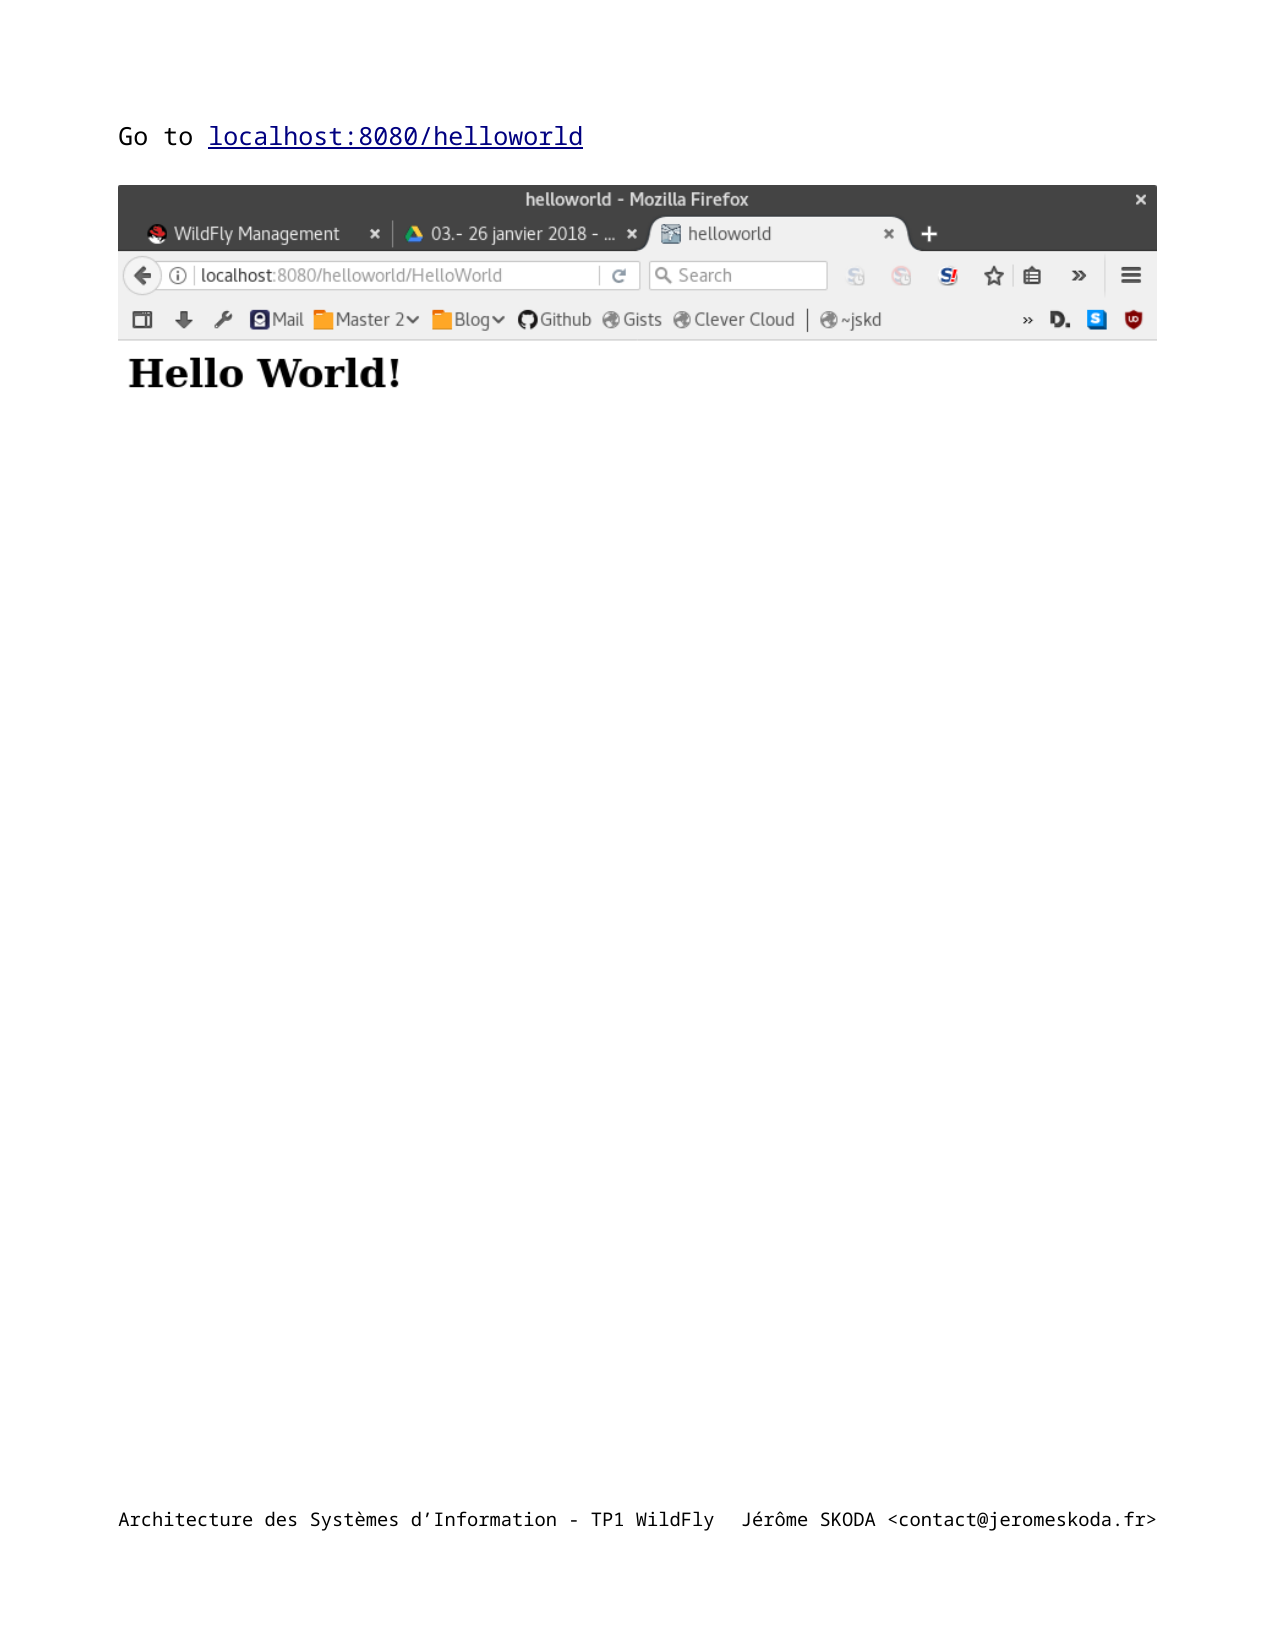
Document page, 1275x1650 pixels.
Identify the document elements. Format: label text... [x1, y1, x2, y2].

text Go to localhost:8080/helloworld [118, 118, 1157, 152]
picture [118, 185, 1157, 967]
